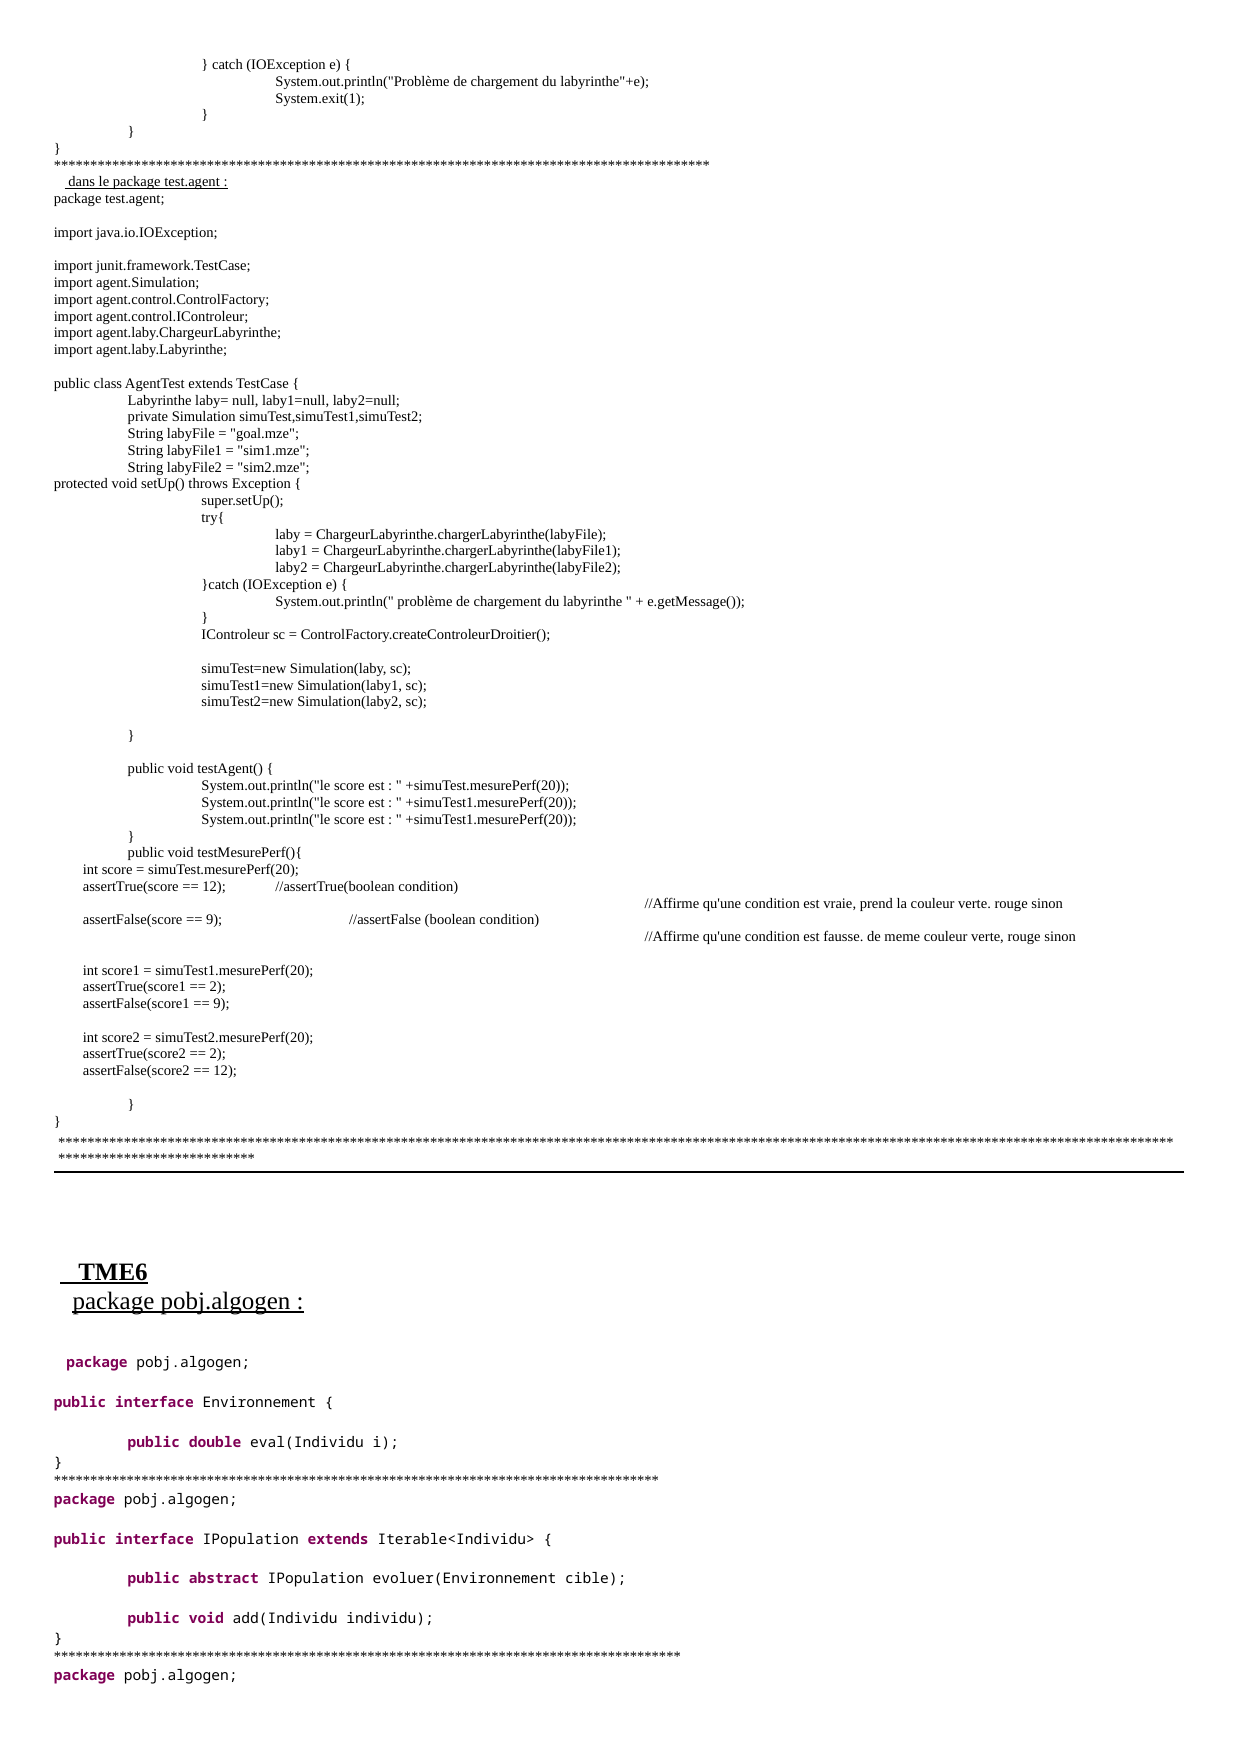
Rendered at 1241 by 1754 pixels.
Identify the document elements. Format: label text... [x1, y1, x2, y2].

text public void add(Individu individu); [53, 1608, 1184, 1628]
text import junit.framework.TestCase; [53, 257, 1184, 274]
text } [53, 1112, 1184, 1129]
text simuTest2=new Simulation(laby2, sc); [53, 693, 1184, 710]
text Labyrinthe laby= null, laby1=null, laby2=null; [53, 391, 1184, 408]
text System.out.println(" problème de chargement du labyrinthe " + e.getMessage()); [53, 592, 1184, 609]
text import agent.Simulation; [53, 274, 1184, 291]
text public void testAgent() { [53, 760, 1184, 777]
text int score2 = simuTest2.mesurePerf(20); [53, 1028, 1184, 1045]
text try{ [53, 509, 1184, 525]
text public interface IPopulation extends Iterable<Individu> { [53, 1528, 1184, 1548]
text System.exit(1); [53, 89, 1184, 106]
text }catch (IOException e) { [53, 576, 1184, 592]
text IControleur sc = ControlFactory.createControleurDroitier(); [53, 626, 1184, 643]
text import agent.laby.Labyrinthe; [53, 341, 1184, 358]
text System.out.println("le score est : " +simuTest.mesurePerf(20)); [53, 777, 1184, 794]
text dans le package test.agent : [53, 173, 1184, 190]
text } [53, 1628, 1184, 1648]
text System.out.println("le score est : " +simuTest1.mesurePerf(20)); [53, 794, 1184, 811]
text } [53, 727, 1184, 743]
text protected void setUp() throws Exception { [53, 475, 1184, 492]
text ************************************************************************************************************************************************************************************ [53, 1129, 1184, 1173]
text public interface Environnement { [53, 1392, 1184, 1412]
text super.setUp(); [53, 492, 1184, 509]
text import agent.control.ControlFactory; [53, 291, 1184, 307]
text assertTrue(score == 12); //assertTrue(boolean condition) [53, 878, 1184, 894]
text package pobj.algogen; [53, 1489, 1184, 1508]
text import java.io.IOException; [53, 223, 1184, 240]
text assertTrue(score2 == 2); [53, 1045, 1184, 1062]
text } [53, 827, 1184, 844]
text ************************************************************************************** [53, 1648, 1184, 1664]
text import agent.laby.ChargeurLabyrinthe; [53, 324, 1184, 341]
text int score1 = simuTest1.mesurePerf(20); [53, 961, 1184, 978]
text public void testMesurePerf(){ [53, 844, 1184, 861]
text int score = simuTest.mesurePerf(20); [53, 861, 1184, 878]
text ****************************************************************************************** [53, 156, 1184, 173]
text String labyFile1 = "sim1.mze"; [53, 442, 1184, 458]
text //Affirme qu'une condition est fausse. de meme couleur verte, rouge sinon [53, 928, 1184, 945]
text laby = ChargeurLabyrinthe.chargerLabyrinthe(labyFile); [53, 525, 1184, 542]
text System.out.println("Problème de chargement du labyrinthe"+e); [53, 73, 1184, 89]
text package pobj.algogen : [53, 1286, 1184, 1315]
text simuTest1=new Simulation(laby1, sc); [53, 676, 1184, 693]
text assertFalse(score == 9); //assertFalse (boolean condition) [53, 911, 1184, 928]
text assertFalse(score2 == 12); [53, 1062, 1184, 1079]
text } [53, 1452, 1184, 1472]
text public class AgentTest extends TestCase { [53, 374, 1184, 391]
text assertTrue(score1 == 2); [53, 978, 1184, 995]
text private Simulation simuTest,simuTest1,simuTest2; [53, 408, 1184, 425]
text import agent.control.IControleur; [53, 307, 1184, 324]
text } [53, 106, 1184, 123]
text simuTest=new Simulation(laby, sc); [53, 659, 1184, 676]
text String labyFile = "goal.mze"; [53, 425, 1184, 442]
text assertFalse(score1 == 9); [53, 995, 1184, 1012]
text package test.agent; [53, 190, 1184, 207]
text laby2 = ChargeurLabyrinthe.chargerLabyrinthe(labyFile2); [53, 559, 1184, 576]
text laby1 = ChargeurLabyrinthe.chargerLabyrinthe(labyFile1); [53, 542, 1184, 559]
text //Affirme qu'une condition est vraie, prend la couleur verte. rouge sinon [53, 894, 1184, 911]
text } [53, 1096, 1184, 1112]
text package pobj.algogen; [53, 1344, 1184, 1372]
text TME6 [53, 1257, 1184, 1286]
text } [53, 123, 1184, 140]
text *********************************************************************************** [53, 1472, 1184, 1489]
text String labyFile2 = "sim2.mze"; [53, 458, 1184, 475]
text } [53, 609, 1184, 626]
text System.out.println("le score est : " +simuTest1.mesurePerf(20)); [53, 811, 1184, 827]
text package pobj.algogen; [53, 1664, 1184, 1684]
text public double eval(Individu i); [53, 1432, 1184, 1452]
text public abstract IPopulation evoluer(Environnement cible); [53, 1568, 1184, 1588]
text } [53, 140, 1184, 156]
text } catch (IOException e) { [53, 56, 1184, 73]
